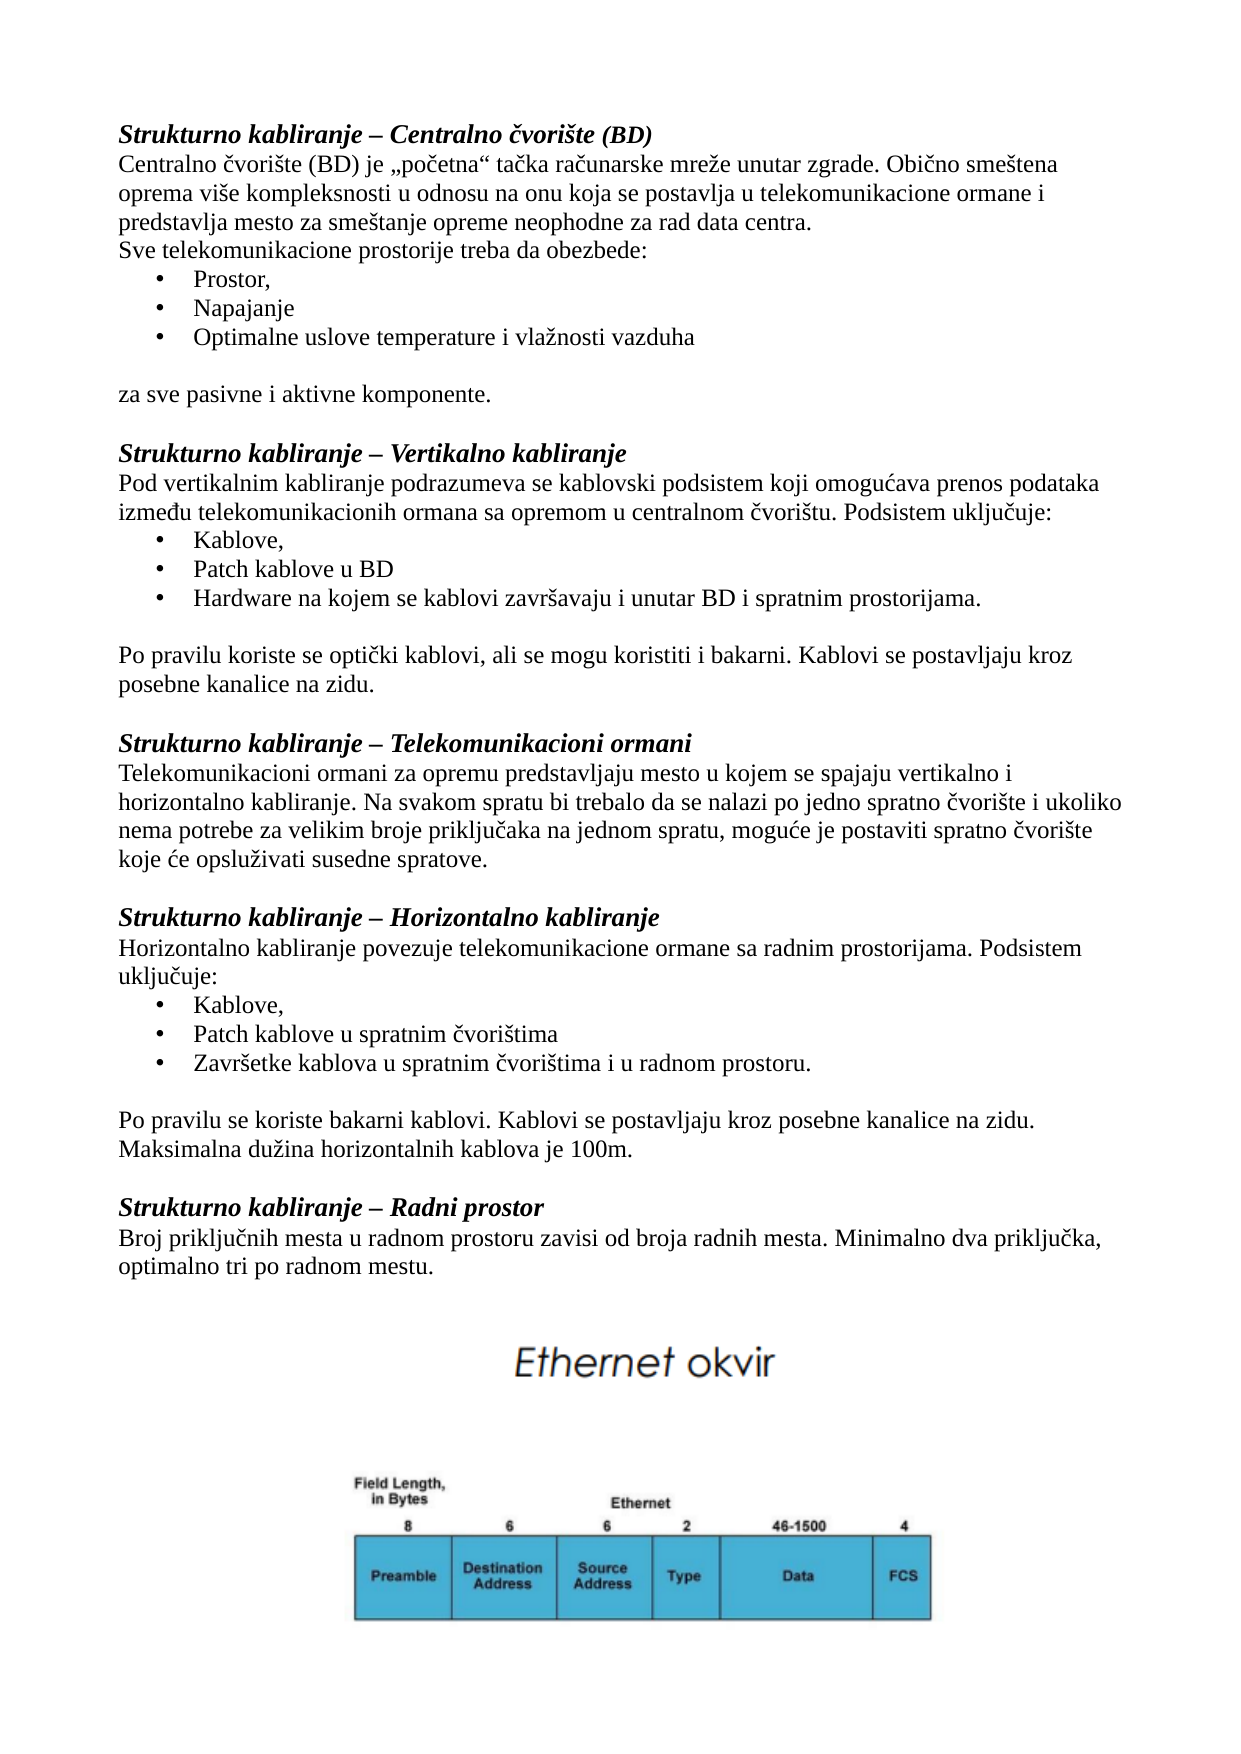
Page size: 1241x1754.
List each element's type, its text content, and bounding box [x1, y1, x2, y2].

text Broj priključnih mesta u radnom prostoru zavisi od broja radnih mesta. Minimalno dva priključka, optimalno tri po radnom mestu. [118, 1223, 1122, 1280]
list Napajanje [156, 293, 1122, 322]
text Sve telekomunikacione prostorije treba da obezbede: [118, 236, 1122, 264]
text Strukturno kabliranje – Horizontalno kabliranje [118, 902, 1122, 933]
list Optimalne uslove temperature i vlažnosti vazduha [156, 322, 1122, 351]
text za sve pasivne i aktivne komponente. [118, 379, 1122, 408]
text Horizontalno kabliranje povezuje telekomunikacione ormane sa radnim prostorijama. Podsistem uključuje: [118, 933, 1122, 990]
list Kablove, [156, 525, 1122, 554]
list Kablove, [156, 990, 1122, 1019]
picture [309, 1325, 963, 1631]
list Hardware na kojem se kablovi završavaju i unutar BD i spratnim prostorijama. [156, 583, 1122, 612]
list Završetke kablova u spratnim čvorištima i u radnom prostoru. [156, 1048, 1122, 1076]
list Patch kablove u spratnim čvorištima [156, 1019, 1122, 1048]
text Pod vertikalnim kabliranje podrazumeva se kablovski podsistem koji omogućava prenos podataka između telekomunikacionih ormana sa opremom u centralnom čvorištu. Podsistem uključuje: [118, 468, 1122, 525]
text Po pravilu koriste se optički kablovi, ali se mogu koristiti i bakarni. Kablovi se postavljaju kroz posebne kanalice na zidu. [118, 640, 1122, 698]
text Telekomunikacioni ormani za opremu predstavljaju mesto u kojem se spajaju vertikalno i horizontalno kabliranje. Na svakom spratu bi trebalo da se nalazi po jedno spratno čvorište i ukoliko nema potrebe za velikim broje priključaka na jednom spratu, moguće je postaviti spratno čvorište koje će opsluživati susedne spratove. [118, 758, 1122, 873]
text Strukturno kabliranje – Vertikalno kabliranje [118, 437, 1122, 468]
text Centralno čvorište (BD) je „početna“ tačka računarske mreže unutar zgrade. Obično smeštena oprema više kompleksnosti u odnosu na onu koja se postavlja u telekomunikacione ormane i predstavlja mesto za smeštanje opreme neophodne za rad data centra. [118, 149, 1122, 236]
list Prostor, [156, 264, 1122, 293]
list Patch kablove u BD [156, 554, 1122, 583]
text Po pravilu se koriste bakarni kablovi. Kablovi se postavljaju kroz posebne kanalice na zidu. Maksimalna dužina horizontalnih kablova je 100m. [118, 1105, 1122, 1163]
text Strukturno kabliranje – Centralno čvorište (BD) [118, 118, 1122, 149]
text Strukturno kabliranje – Telekomunikacioni ormani [118, 727, 1122, 758]
text Strukturno kabliranje – Radni prostor [118, 1191, 1122, 1223]
